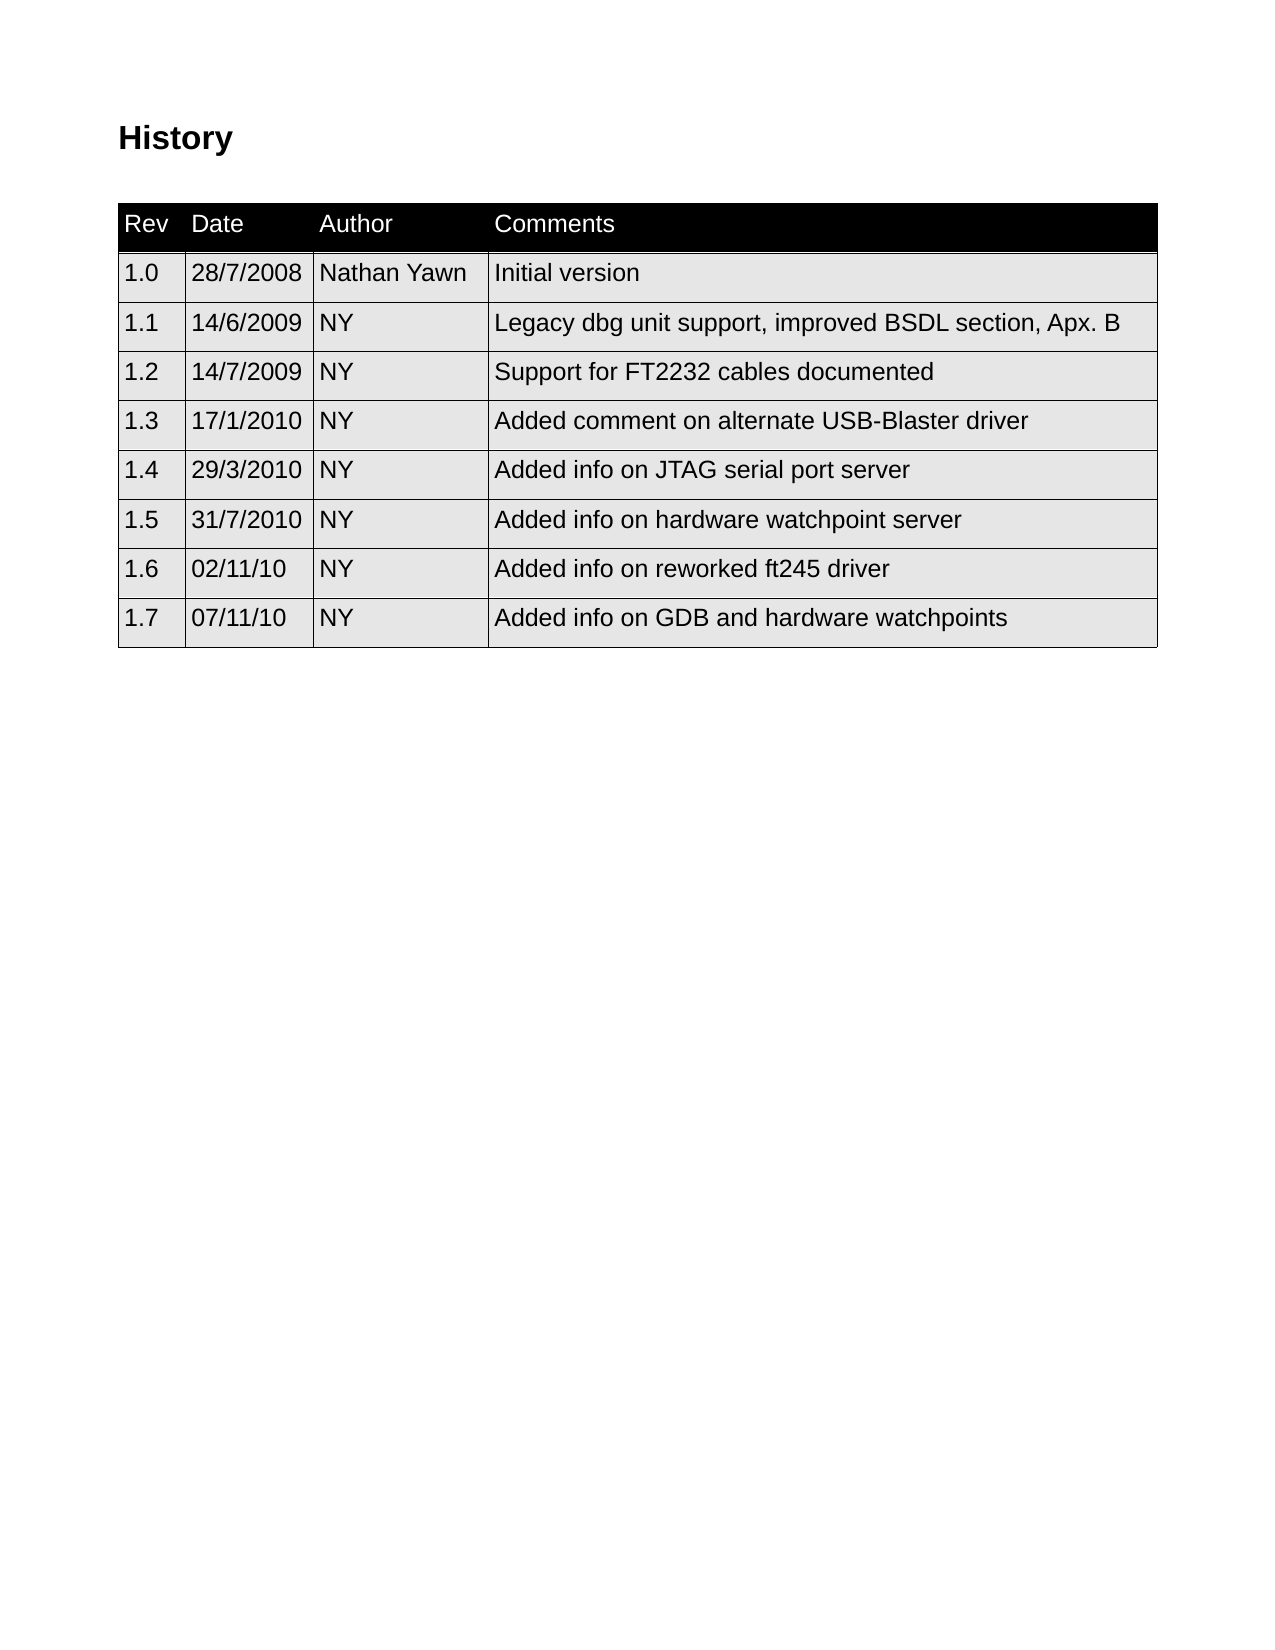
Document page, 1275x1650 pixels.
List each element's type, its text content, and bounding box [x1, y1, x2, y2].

table_cell 1.2 [119, 352, 185, 400]
table_cell NY [314, 352, 488, 400]
table_cell 1.1 [119, 303, 185, 351]
table_cell Added comment on alternate USB-Blaster driver [489, 401, 1157, 449]
table_cell 1.4 [119, 451, 185, 499]
table_cell 29/3/2010 [186, 451, 313, 499]
table_header Author [314, 204, 488, 252]
table_cell Nathan Yawn [314, 254, 488, 302]
table_cell NY [314, 303, 488, 351]
table_cell 14/7/2009 [186, 352, 313, 400]
table_cell Added info on hardware watchpoint server [489, 500, 1157, 548]
table_cell 14/6/2009 [186, 303, 313, 351]
table_cell 1.0 [119, 254, 185, 302]
table_cell 02/11/10 [186, 549, 313, 597]
table_cell 07/11/10 [186, 599, 313, 647]
text History [118, 118, 1157, 157]
table_cell Added info on GDB and hardware watchpoints [489, 599, 1157, 647]
table_cell 1.6 [119, 549, 185, 597]
table_cell 28/7/2008 [186, 254, 313, 302]
table_header Rev [119, 204, 185, 252]
table_cell Initial version [489, 254, 1157, 302]
table_header Date [186, 204, 313, 252]
table_cell NY [314, 451, 488, 499]
table_cell Added info on JTAG serial port server [489, 451, 1157, 499]
table_cell Support for FT2232 cables documented [489, 352, 1157, 400]
table_cell 1.7 [119, 599, 185, 647]
table_header Comments [489, 204, 1157, 252]
table_cell 31/7/2010 [186, 500, 313, 548]
table_cell NY [314, 549, 488, 597]
table_cell 1.3 [119, 401, 185, 449]
table_cell NY [314, 401, 488, 449]
table_cell NY [314, 500, 488, 548]
table_cell 1.5 [119, 500, 185, 548]
table_cell Added info on reworked ft245 driver [489, 549, 1157, 597]
table_cell NY [314, 599, 488, 647]
table_cell Legacy dbg unit support, improved BSDL section, Apx. B [489, 303, 1157, 351]
table_cell 17/1/2010 [186, 401, 313, 449]
